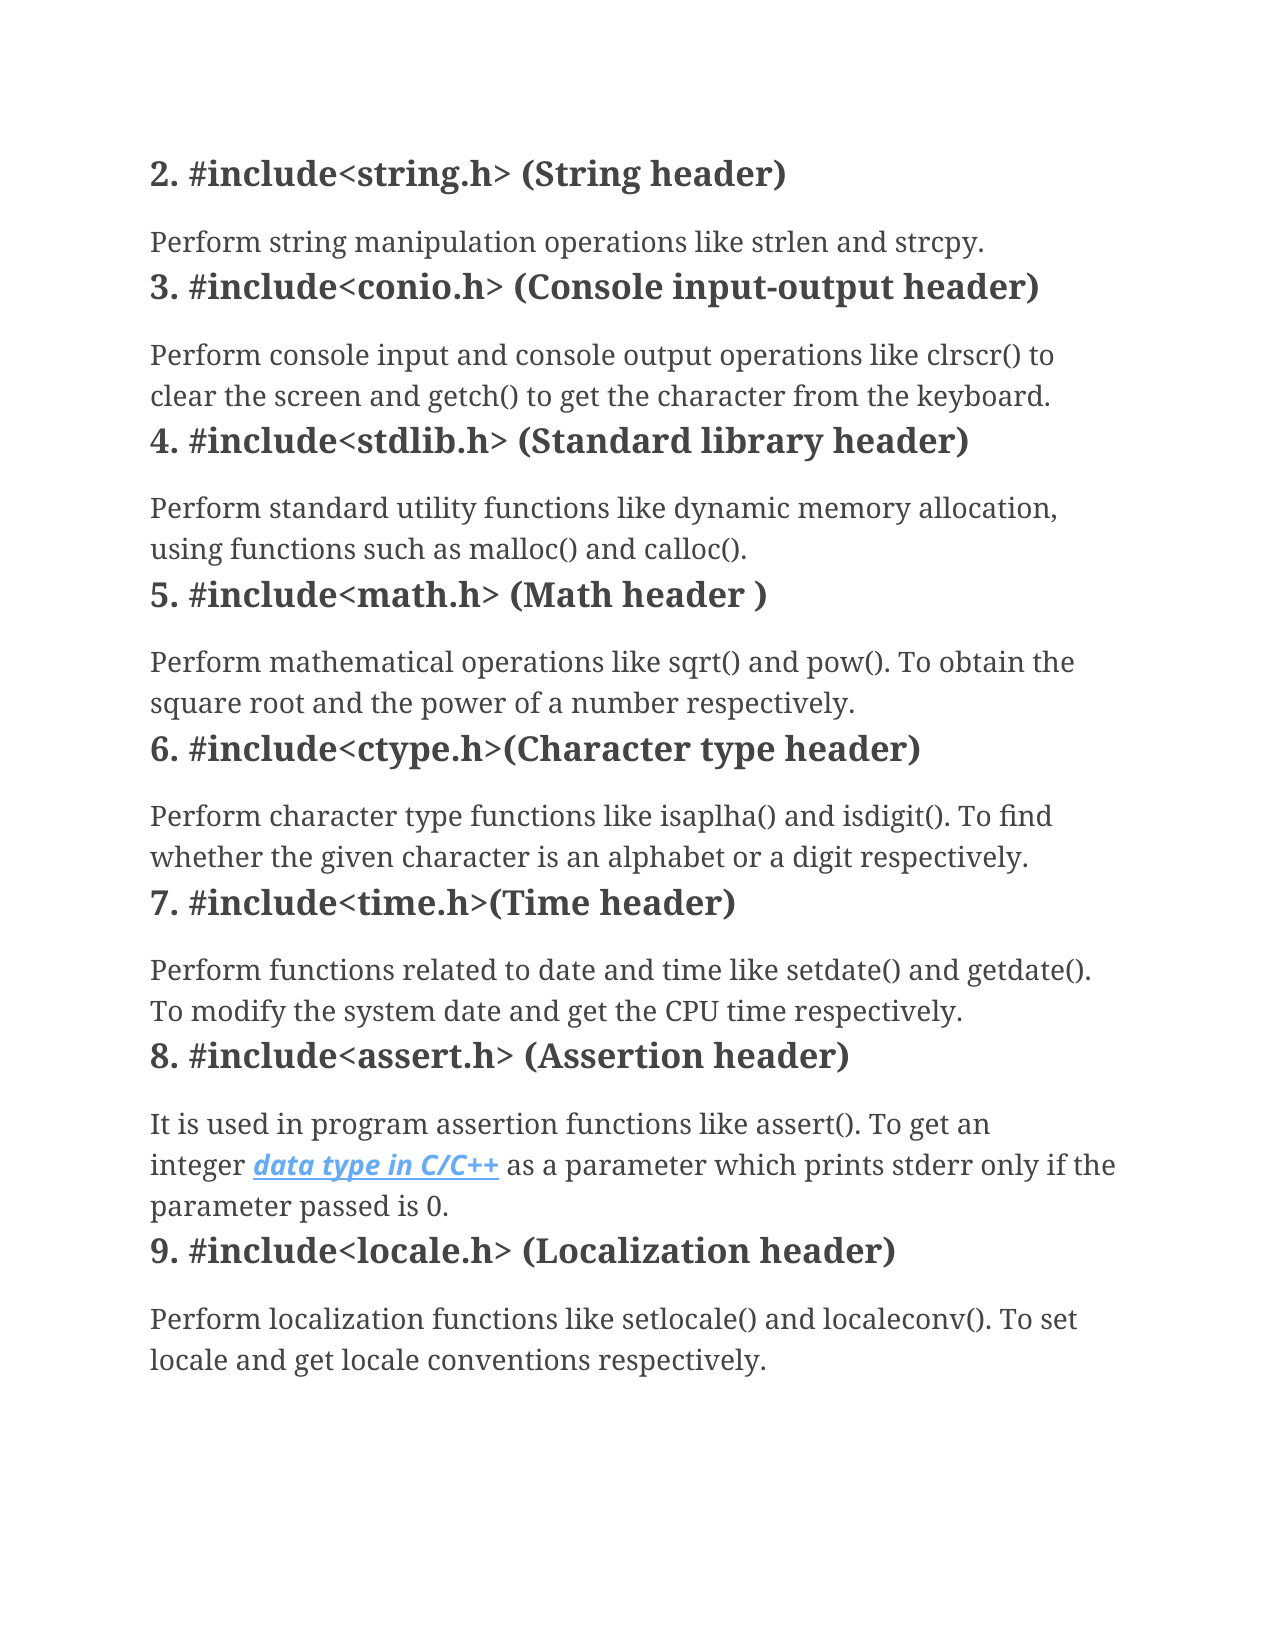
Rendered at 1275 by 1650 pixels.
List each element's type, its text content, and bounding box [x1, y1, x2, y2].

subtitle 7. #include<time.h>(Time header) [150, 878, 1125, 925]
subtitle 4. #include<stdlib.h> (Standard library header) [150, 417, 1125, 464]
subtitle 9. #include<locale.h> (Localization header) [150, 1227, 1125, 1274]
subtitle 5. #include<math.h> (Math header ) [150, 571, 1125, 617]
text Perform mathematical operations like sqrt() and pow(). To obtain the square root and the power of a number respectively. [150, 643, 1125, 722]
text Perform functions related to date and time like setdate() and getdate(). To modify the system date and get the CPU time respectively. [150, 950, 1125, 1029]
text It is used in program assertion functions like assert(). To get an integer data type in C/C++ as a parameter which prints stderr only if the parameter passed is 0. [150, 1104, 1125, 1224]
text Perform console input and console output operations like clrscr() to clear the screen and getch() to get the character from the keyboard. [150, 335, 1125, 414]
subtitle 3. #include<conio.h> (Console input-output header) [150, 263, 1125, 310]
subtitle 8. #include<assert.h> (Assertion header) [150, 1032, 1125, 1079]
text Perform localization functions like setlocale() and localeconv(). To set locale and get locale conventions respectively. [150, 1299, 1125, 1378]
text Perform standard utility functions like dynamic memory allocation, using functions such as malloc() and calloc(). [150, 489, 1125, 568]
text Perform character type functions like isaplha() and isdigit(). To find whether the given character is an alphabet or a digit respectively. [150, 796, 1125, 876]
text Perform string manipulation operations like strlen and strcpy. [150, 222, 1125, 260]
subtitle 6. #include<ctype.h>(Character type header) [150, 724, 1125, 771]
subtitle 2. #include<string.h> (String header) [150, 150, 1125, 197]
